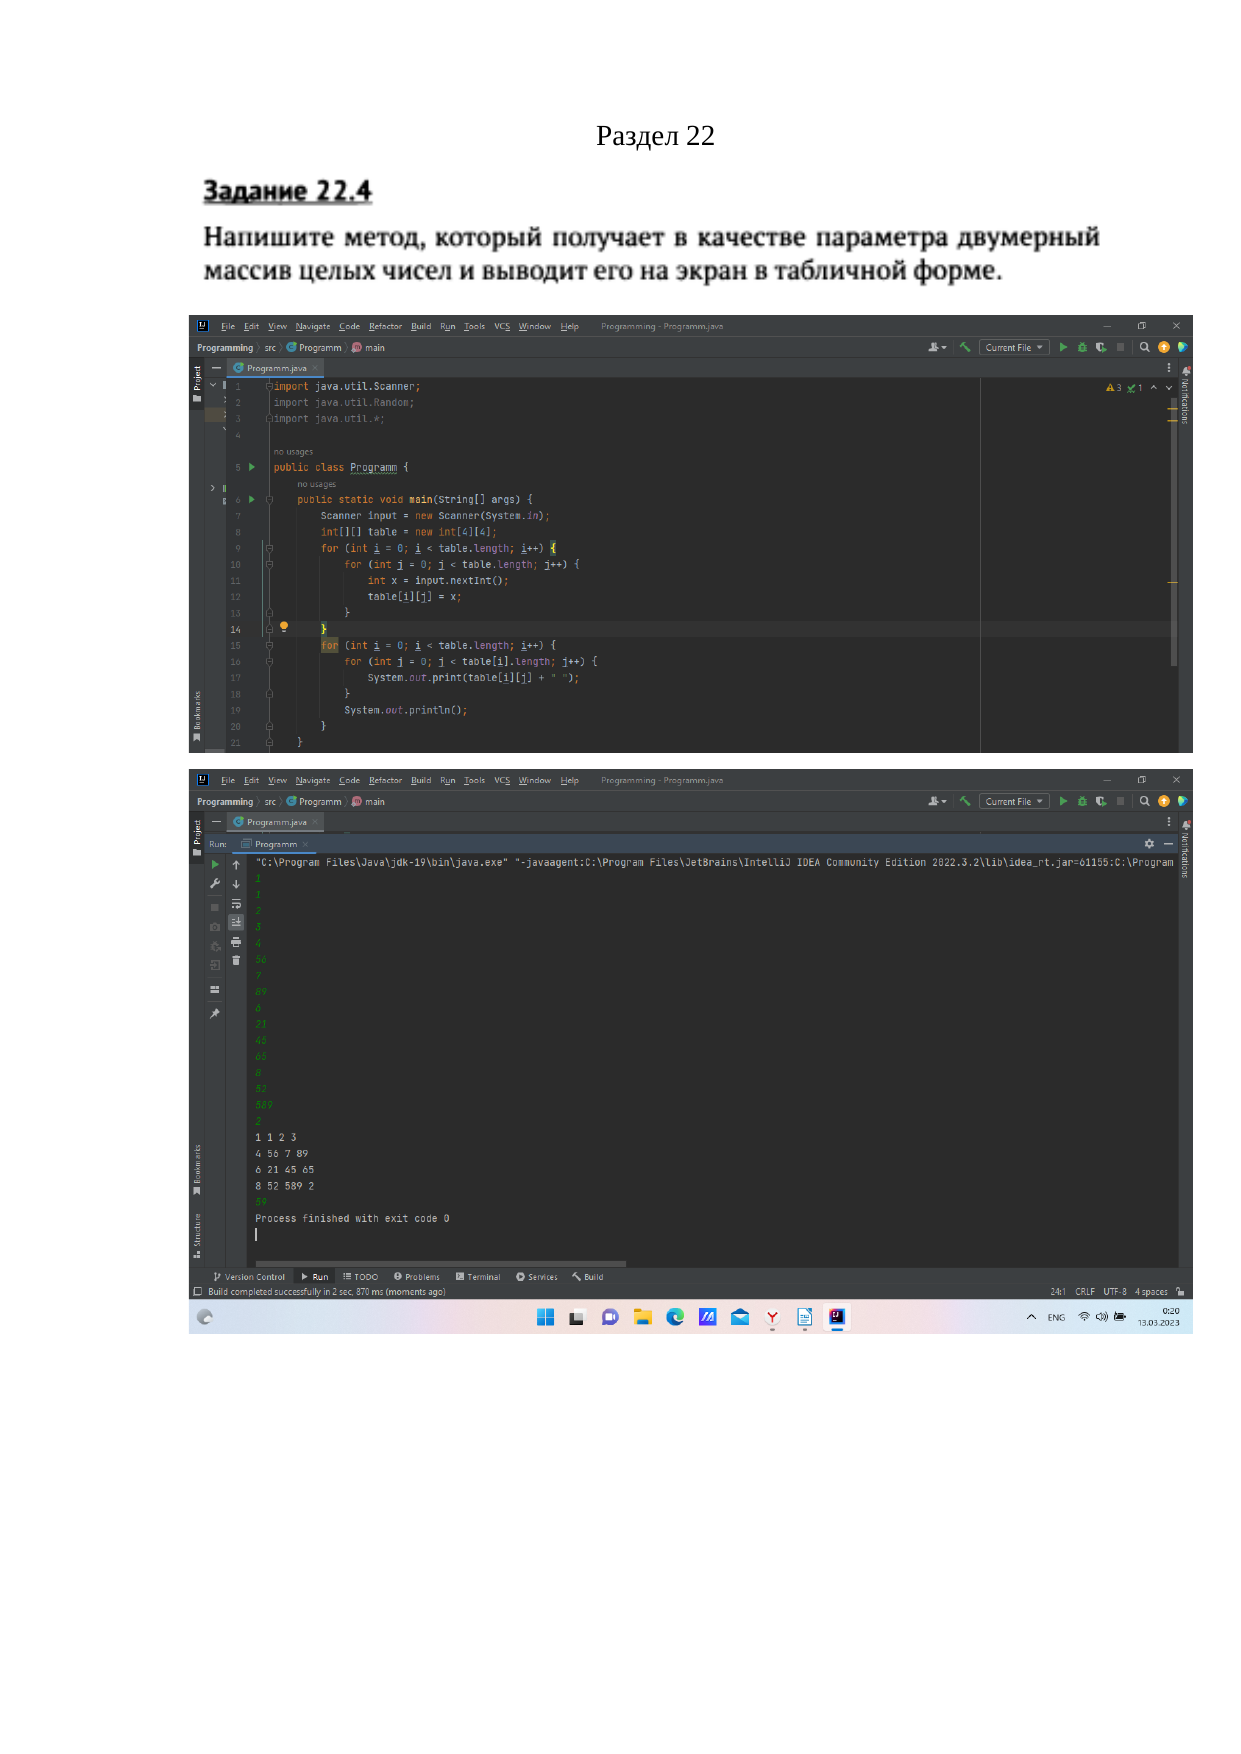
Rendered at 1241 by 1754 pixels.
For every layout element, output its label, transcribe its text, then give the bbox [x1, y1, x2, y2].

picture [188, 315, 1193, 753]
picture [190, 168, 1121, 299]
text Раздел 22 [118, 118, 1122, 152]
picture [188, 769, 1193, 1334]
